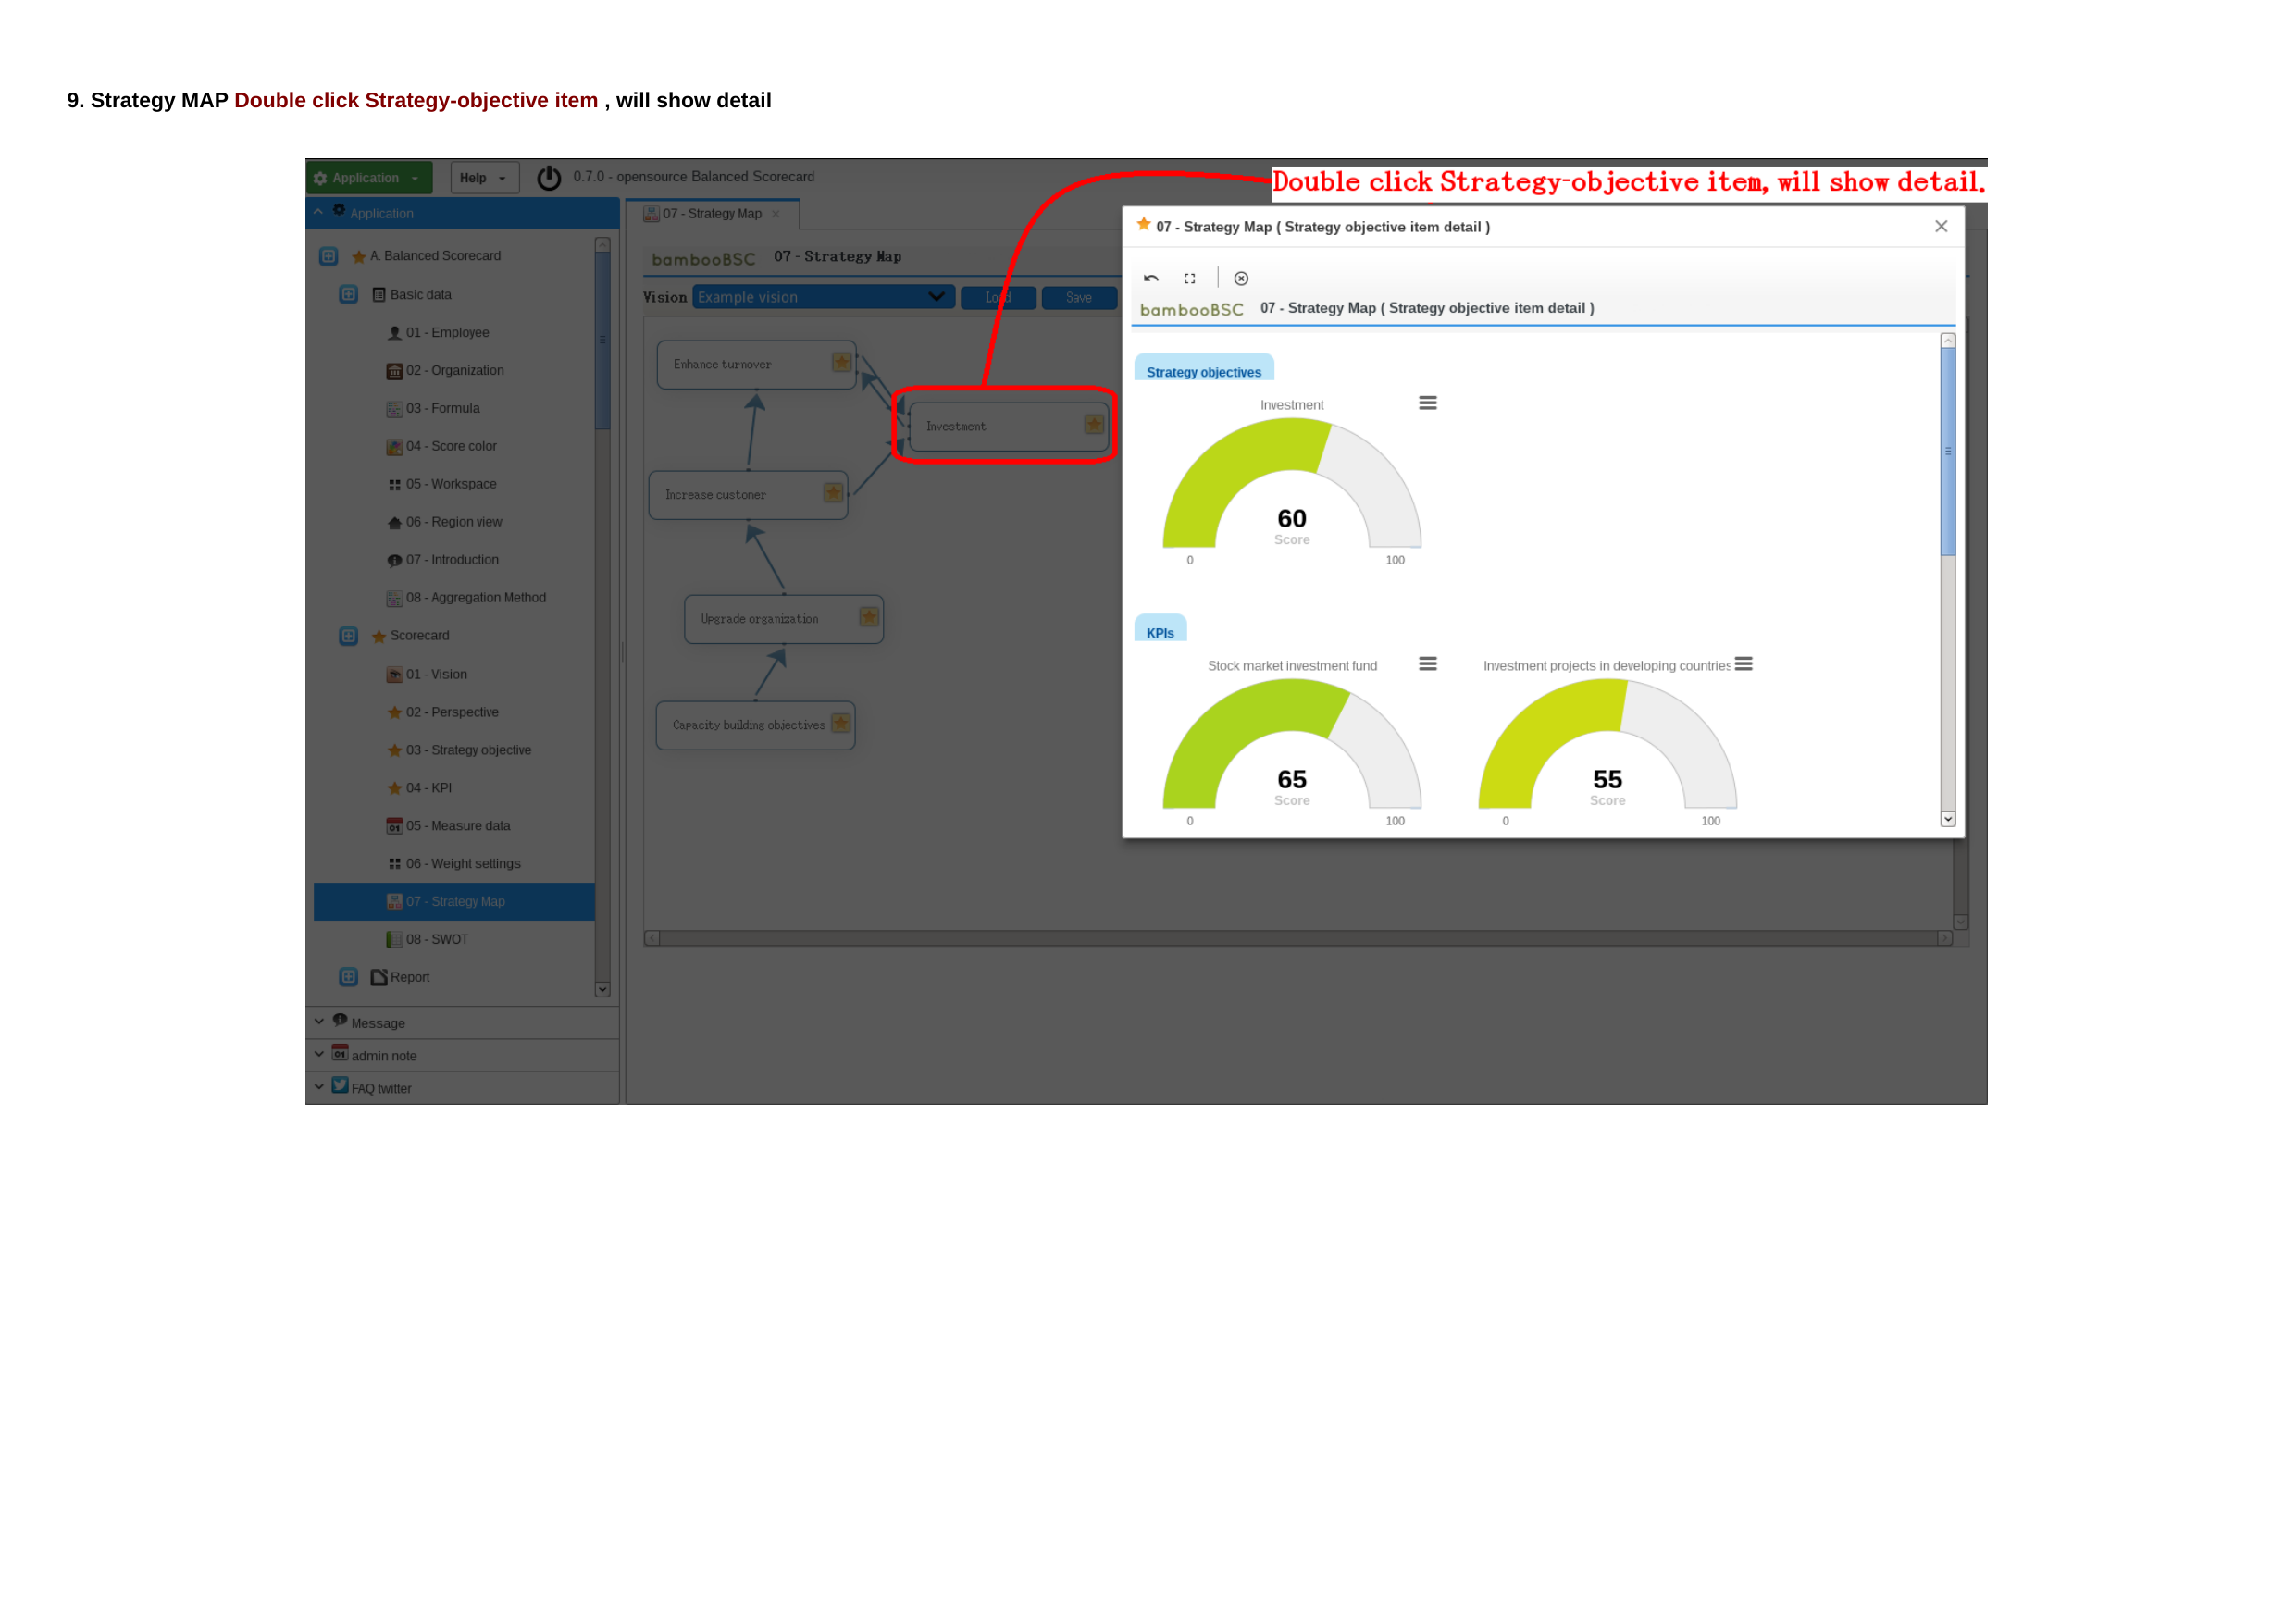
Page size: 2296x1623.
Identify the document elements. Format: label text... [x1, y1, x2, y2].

picture [305, 158, 1988, 1105]
subtitle 9. Strategy MAP Double click Strategy-objective item , will show detail [67, 82, 2226, 118]
